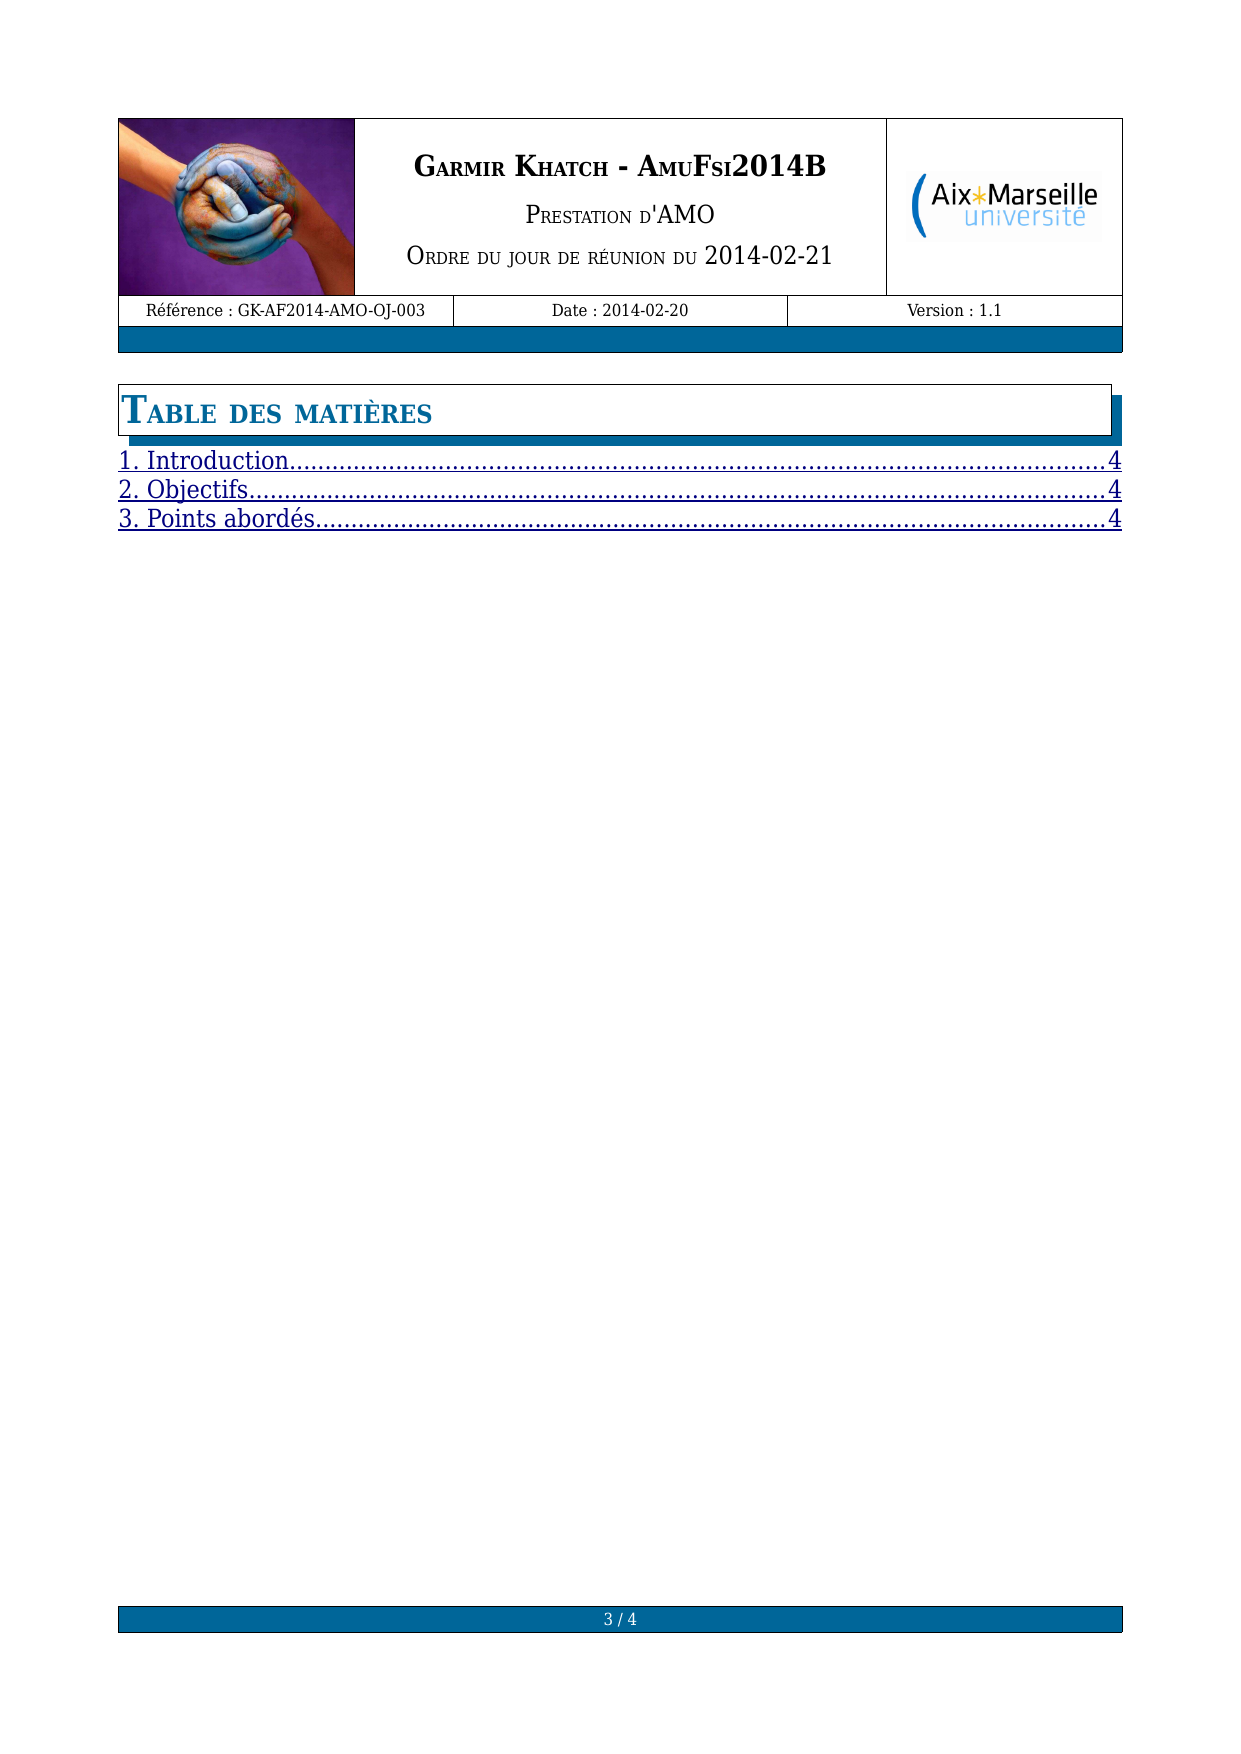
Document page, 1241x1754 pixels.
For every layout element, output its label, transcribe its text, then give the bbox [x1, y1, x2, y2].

text 3. Points abordés 4 [118, 504, 1122, 529]
picture [887, 126, 1122, 288]
text 2. Objectifs 4 [118, 475, 1122, 500]
text 1. Introduction 4 [118, 446, 1122, 471]
subtitle Table des matières [119, 385, 1111, 435]
picture [119, 119, 354, 295]
